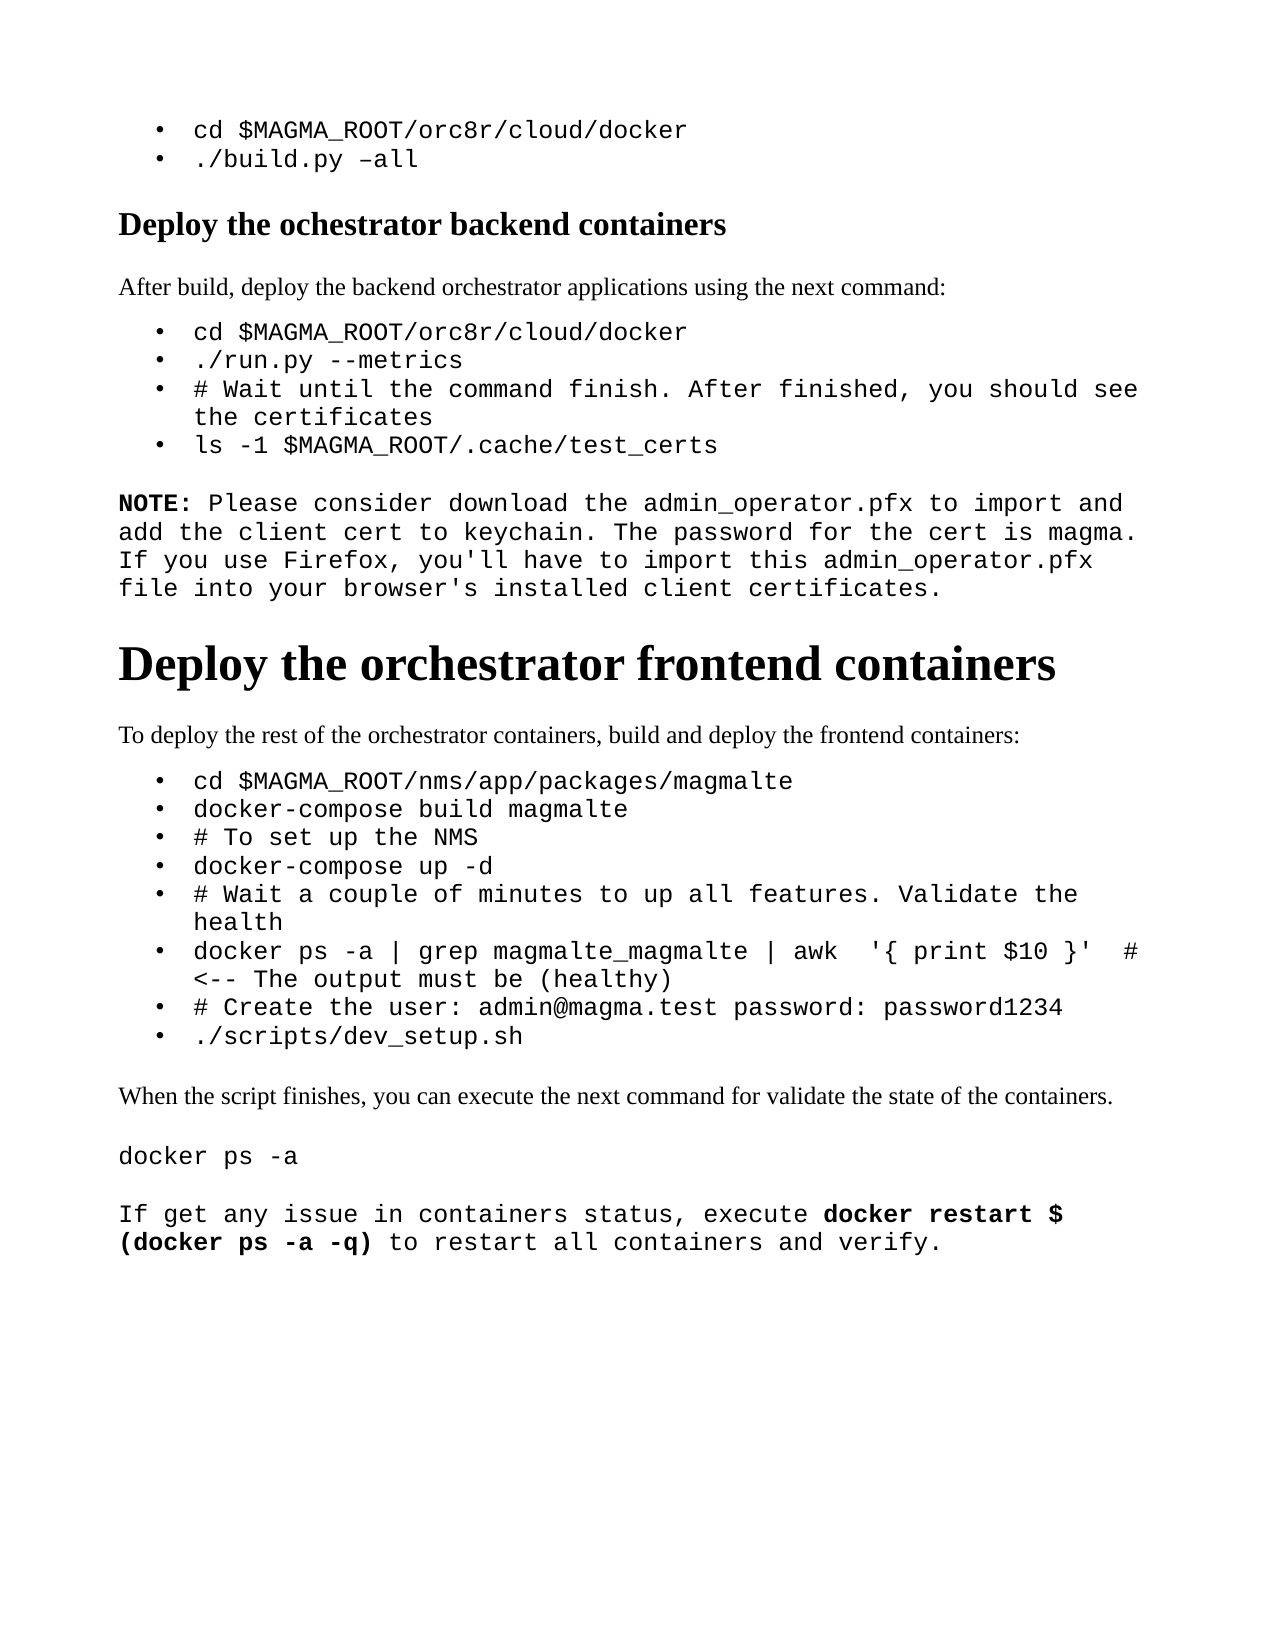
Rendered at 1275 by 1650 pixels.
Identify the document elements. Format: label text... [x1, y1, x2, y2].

text To deploy the rest of the orchestrator containers, build and deploy the frontend containers: [118, 721, 1157, 749]
text When the script finishes, you can execute the next command for validate the state of the containers. [118, 1081, 1157, 1110]
text If get any issue in containers status, execute docker restart $(docker ps -a -q) to restart all containers and verify. [118, 1201, 1157, 1258]
list docker-compose build magmalte [156, 797, 1157, 825]
subtitle Deploy the ochestrator backend containers [118, 204, 1157, 243]
list cd $MAGMA_ROOT/nms/app/packages/magmalte [156, 768, 1157, 797]
list ls -1 $MAGMA_ROOT/.cache/test_certs [156, 433, 1157, 461]
list cd $MAGMA_ROOT/orc8r/cloud/docker [156, 118, 1157, 146]
text docker ps -a [118, 1143, 1157, 1172]
list # Create the user: admin@magma.test password: password1234 [156, 995, 1157, 1023]
list # To set up the NMS [156, 825, 1157, 853]
list # Wait a couple of minutes to up all features. Validate the health [156, 882, 1157, 938]
subtitle Deploy the orchestrator frontend containers [118, 634, 1157, 691]
list ./scripts/dev_setup.sh [156, 1023, 1157, 1052]
text After build, deploy the backend orchestrator applications using the next command: [118, 272, 1157, 301]
list ./run.py --metrics [156, 348, 1157, 376]
list # Wait until the command finish. After finished, you should see the certificates [156, 376, 1157, 433]
text NOTE: Please consider download the admin_operator.pfx to import and add the client cert to keychain. The password for the cert is magma. If you use Firefox, you'll have to import this admin_operator.pfx file into your browser's installed client certificates. [118, 491, 1157, 604]
list ./build.py –all [156, 146, 1157, 175]
list cd $MAGMA_ROOT/orc8r/cloud/docker [156, 320, 1157, 348]
list docker-compose up -d [156, 853, 1157, 882]
list docker ps -a | grep magmalte_magmalte | awk '{ print $10 }' # <-- The output must be (healthy) [156, 938, 1157, 995]
